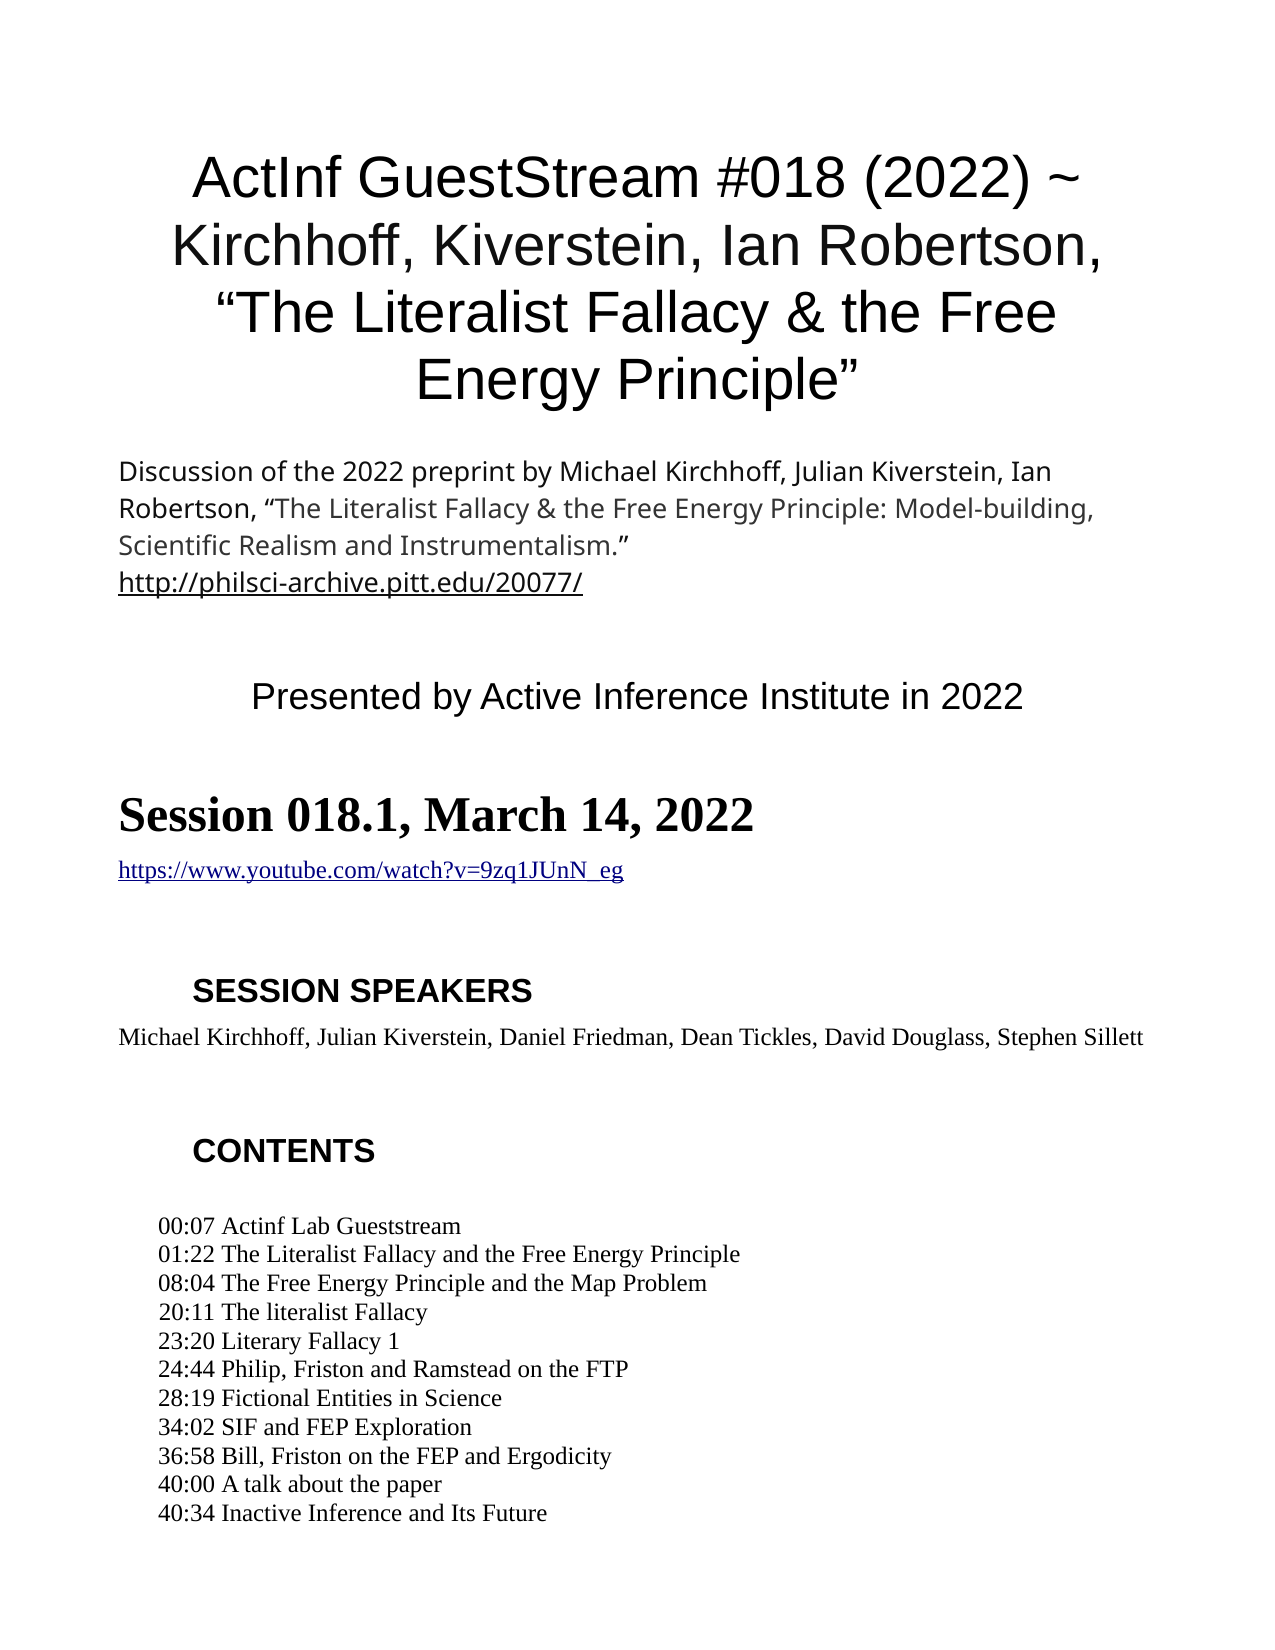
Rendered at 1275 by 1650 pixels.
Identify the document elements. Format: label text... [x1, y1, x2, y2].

subtitle SESSION SPEAKERS [118, 971, 1157, 1009]
table_header Actinf Lab Gueststream [218, 1211, 1002, 1239]
text Michael Kirchhoff, Julian Kiverstein, Daniel Friedman, Dean Tickles, David Douglass, Stephen Sillett [118, 1022, 1157, 1051]
table_cell Fictional Entities in Science [218, 1383, 1002, 1412]
table_cell Inactive Inference and Its Future [218, 1498, 1002, 1527]
text Discussion of the 2022 preprint by Michael Kirchhoff, Julian Kiverstein, Ian Robertson, “The Literalist Fallacy & the Free Energy Principle: Model-building, Scientific Realism and Instrumentalism.” [118, 453, 1157, 563]
text https://www.youtube.com/watch?v=9zq1JUnN_eg [118, 855, 1157, 884]
subtitle CONTENTS [118, 1131, 1157, 1169]
table_cell 36:58 [112, 1441, 218, 1469]
title ActInf GuestStream #018 (2022) ~ Kirchhoff, Kiverstein, Ian Robertson, “The Literalist Fallacy & the Free Energy Principle” [118, 143, 1157, 411]
table_cell 28:19 [112, 1383, 218, 1412]
subtitle Presented by Active Inference Institute in 2022 [118, 674, 1157, 718]
table_header 00:07 [112, 1211, 218, 1239]
table_cell The literalist Fallacy [218, 1297, 1002, 1326]
table_cell 40:34 [112, 1498, 218, 1527]
table_cell 40:00 [112, 1470, 218, 1498]
table_cell A talk about the paper [218, 1470, 1002, 1498]
table_cell The Literalist Fallacy and the Free Energy Principle [218, 1240, 1002, 1268]
table_cell 01:22 [112, 1240, 218, 1268]
table_cell 23:20 [112, 1326, 218, 1354]
table_cell The Free Energy Principle and the Map Problem [218, 1268, 1002, 1297]
table_cell SIF and FEP Exploration [218, 1412, 1002, 1441]
table_cell Philip, Friston and Ramstead on the FTP [218, 1355, 1002, 1383]
table_cell Literary Fallacy 1 [218, 1326, 1002, 1354]
table_cell 08:04 [112, 1268, 218, 1297]
table_cell Bill, Friston on the FEP and Ergodicity [218, 1441, 1002, 1469]
table_cell 20:11 [112, 1297, 218, 1326]
subtitle Session 018.1, March 14, 2022 [118, 785, 1157, 842]
table_cell 24:44 [112, 1355, 218, 1383]
table_cell 34:02 [112, 1412, 218, 1441]
text http://philsci-archive.pitt.edu/20077/ [118, 563, 1157, 600]
